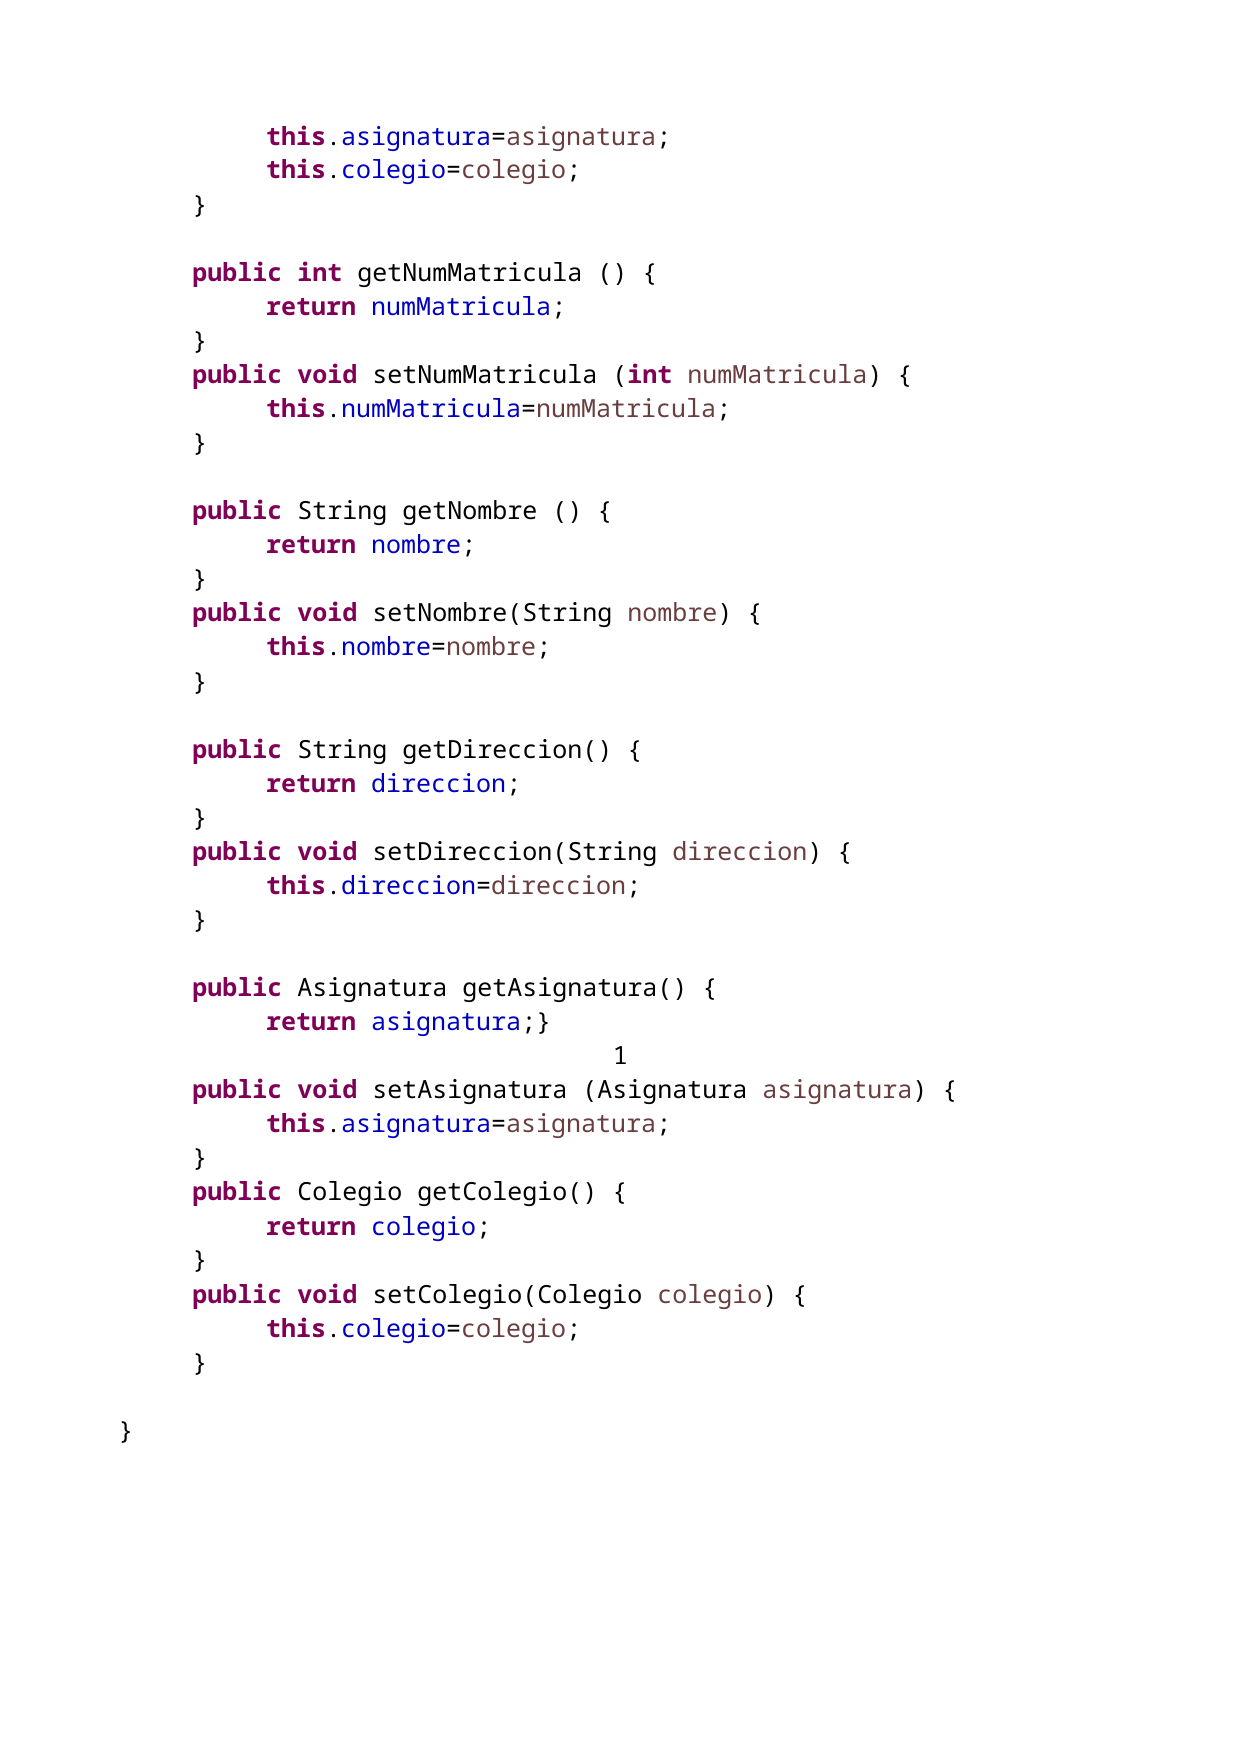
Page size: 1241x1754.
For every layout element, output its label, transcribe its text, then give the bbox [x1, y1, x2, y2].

text public void setDireccion(String direccion) { [118, 833, 1122, 867]
text this.colegio=colegio; [118, 1310, 1122, 1344]
text public Colegio getColegio() { [118, 1174, 1122, 1208]
text public String getDireccion() { [118, 731, 1122, 765]
text this.numMatricula=numMatricula; [118, 391, 1122, 425]
text } [118, 799, 1122, 833]
text } [118, 663, 1122, 697]
text } [118, 425, 1122, 459]
text public void setColegio(Colegio colegio) { [118, 1276, 1122, 1310]
text return direccion; [118, 765, 1122, 799]
text public int getNumMatricula () { [118, 254, 1122, 288]
text public void setNumMatricula (int numMatricula) { [118, 357, 1122, 391]
text } [118, 1412, 1122, 1447]
text this.asignatura=asignatura; [118, 118, 1122, 152]
text return colegio; [118, 1208, 1122, 1242]
text } [118, 1242, 1122, 1276]
text this.asignatura=asignatura; [118, 1106, 1122, 1140]
text return nombre; [118, 527, 1122, 561]
text 1 [118, 1038, 1122, 1072]
text } [118, 902, 1122, 936]
text this.direccion=direccion; [118, 867, 1122, 902]
text public void setNombre(String nombre) { [118, 595, 1122, 629]
text public void setAsignatura (Asignatura asignatura) { [118, 1072, 1122, 1106]
text } [118, 186, 1122, 220]
text this.nombre=nombre; [118, 629, 1122, 663]
text } [118, 1344, 1122, 1378]
text } [118, 1140, 1122, 1174]
text public String getNombre () { [118, 493, 1122, 527]
text public Asignatura getAsignatura() { [118, 970, 1122, 1004]
text this.colegio=colegio; [118, 152, 1122, 186]
text return numMatricula; [118, 288, 1122, 322]
text } [118, 561, 1122, 595]
text } [118, 322, 1122, 357]
text return asignatura;} [118, 1004, 1122, 1038]
